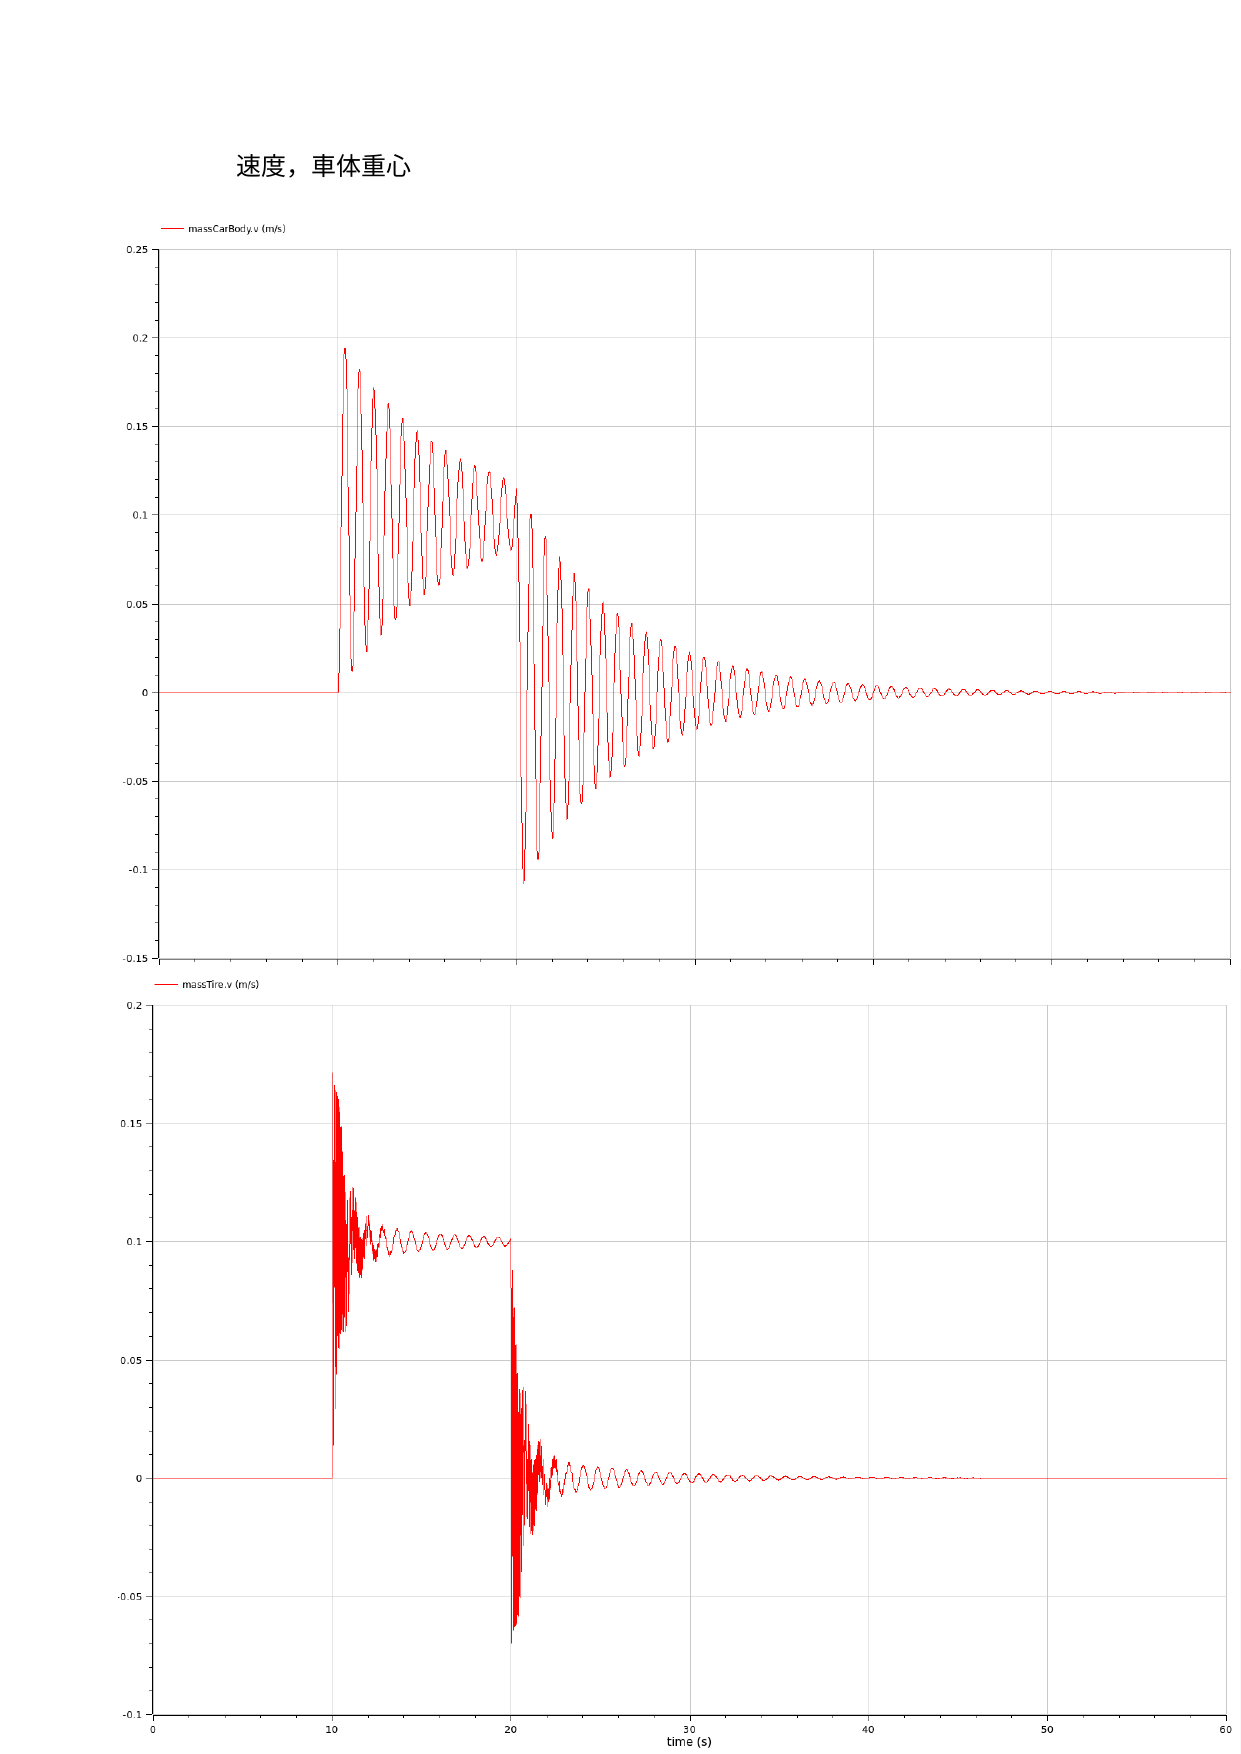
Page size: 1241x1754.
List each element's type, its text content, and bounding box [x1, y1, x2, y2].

text 速度，車体重心 [236, 147, 1122, 183]
picture [118, 211, 1241, 1754]
